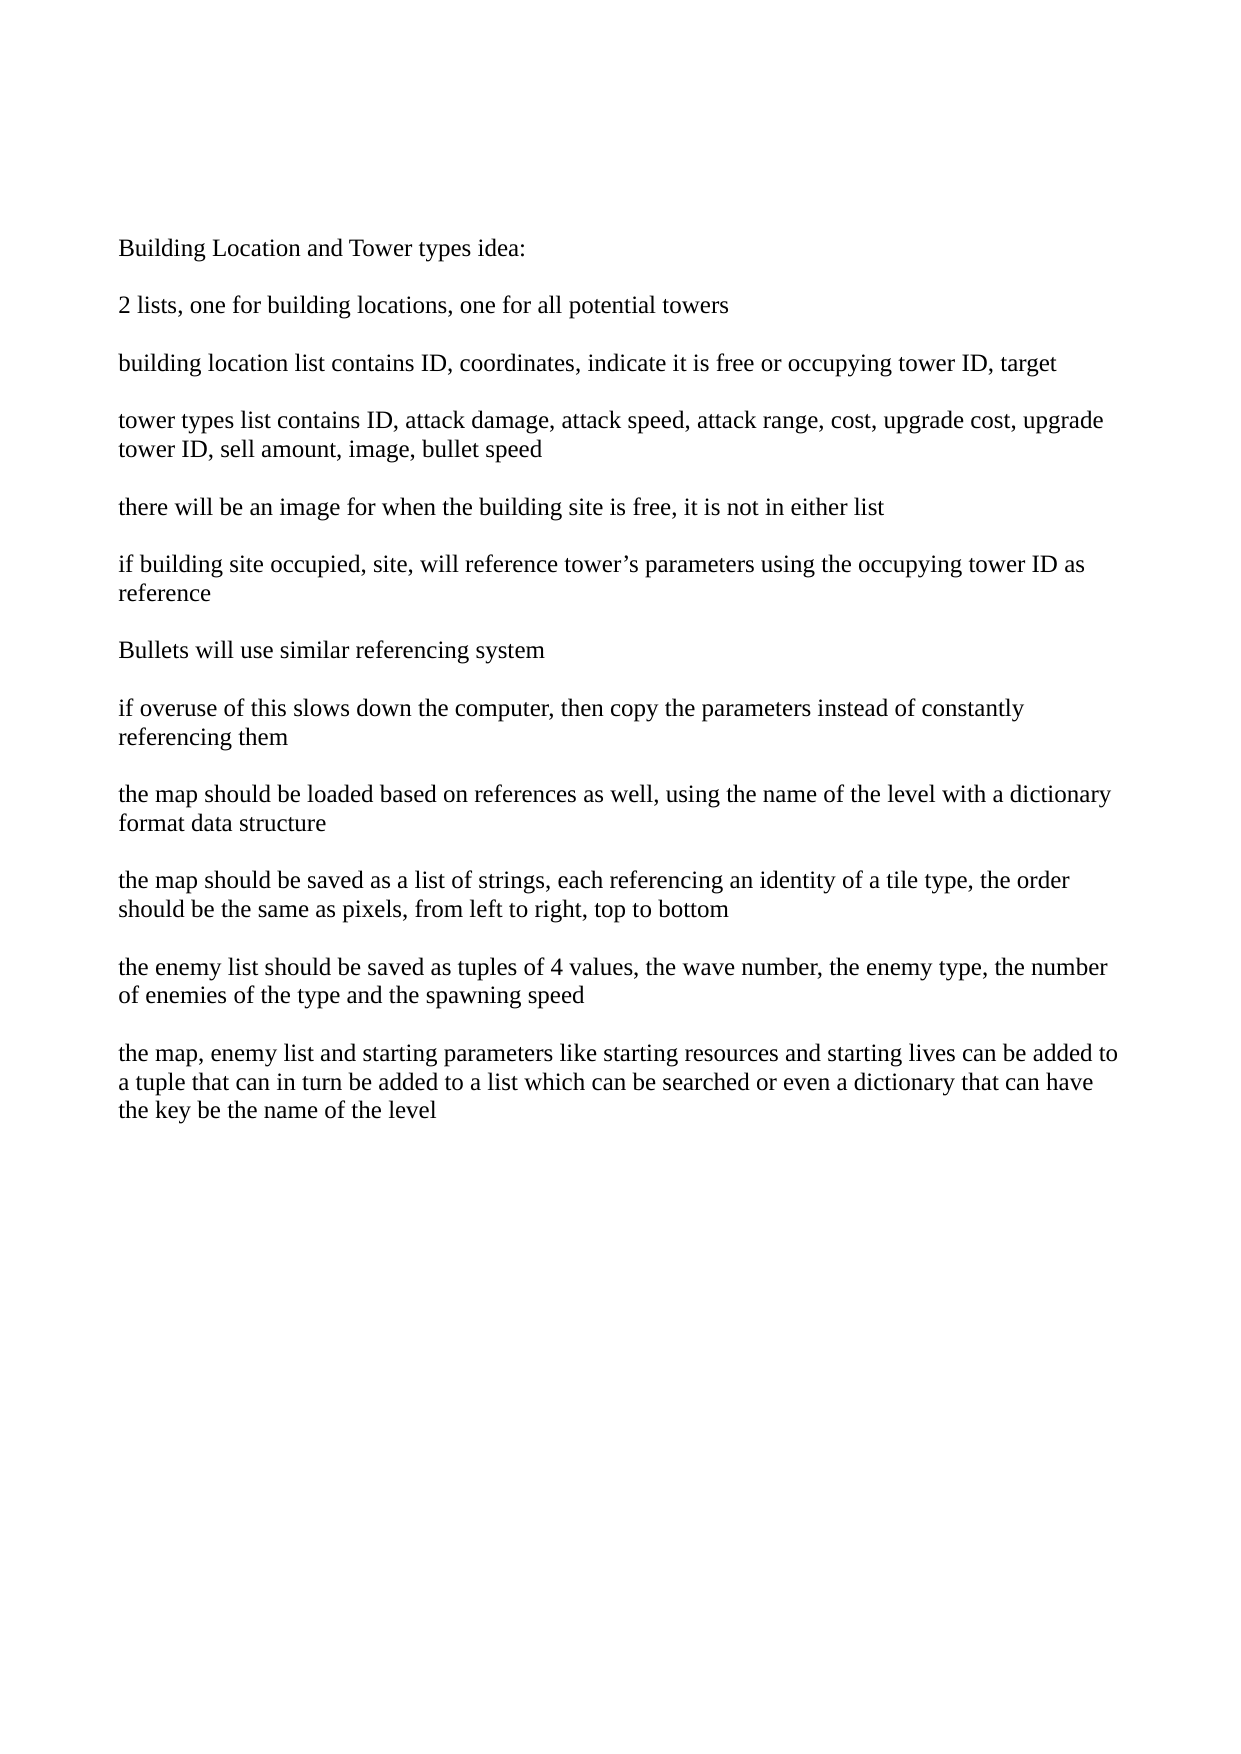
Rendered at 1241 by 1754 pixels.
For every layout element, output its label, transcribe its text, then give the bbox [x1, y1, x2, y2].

text tower types list contains ID, attack damage, attack speed, attack range, cost, upgrade cost, upgrade tower ID, sell amount, image, bullet speed [118, 406, 1122, 463]
text the map, enemy list and starting parameters like starting resources and starting lives can be added to a tuple that can in turn be added to a list which can be searched or even a dictionary that can have the key be the name of the level [118, 1038, 1122, 1124]
text Bullets will use similar referencing system [118, 636, 1122, 664]
text if building site occupied, site, will reference tower’s parameters using the occupying tower ID as reference [118, 549, 1122, 607]
text if overuse of this slows down the computer, then copy the parameters instead of constantly referencing them [118, 693, 1122, 751]
text the enemy list should be saved as tuples of 4 values, the wave number, the enemy type, the number of enemies of the type and the spawning speed [118, 952, 1122, 1009]
text the map should be saved as a list of strings, each referencing an identity of a tile type, the order should be the same as pixels, from left to right, top to bottom [118, 866, 1122, 923]
text Building Location and Tower types idea: [118, 233, 1122, 262]
text the map should be loaded based on references as well, using the name of the level with a dictionary format data structure [118, 779, 1122, 837]
text building location list contains ID, coordinates, indicate it is free or occupying tower ID, target [118, 348, 1122, 377]
text there will be an image for when the building site is free, it is not in either list [118, 492, 1122, 521]
text 2 lists, one for building locations, one for all potential towers [118, 291, 1122, 319]
